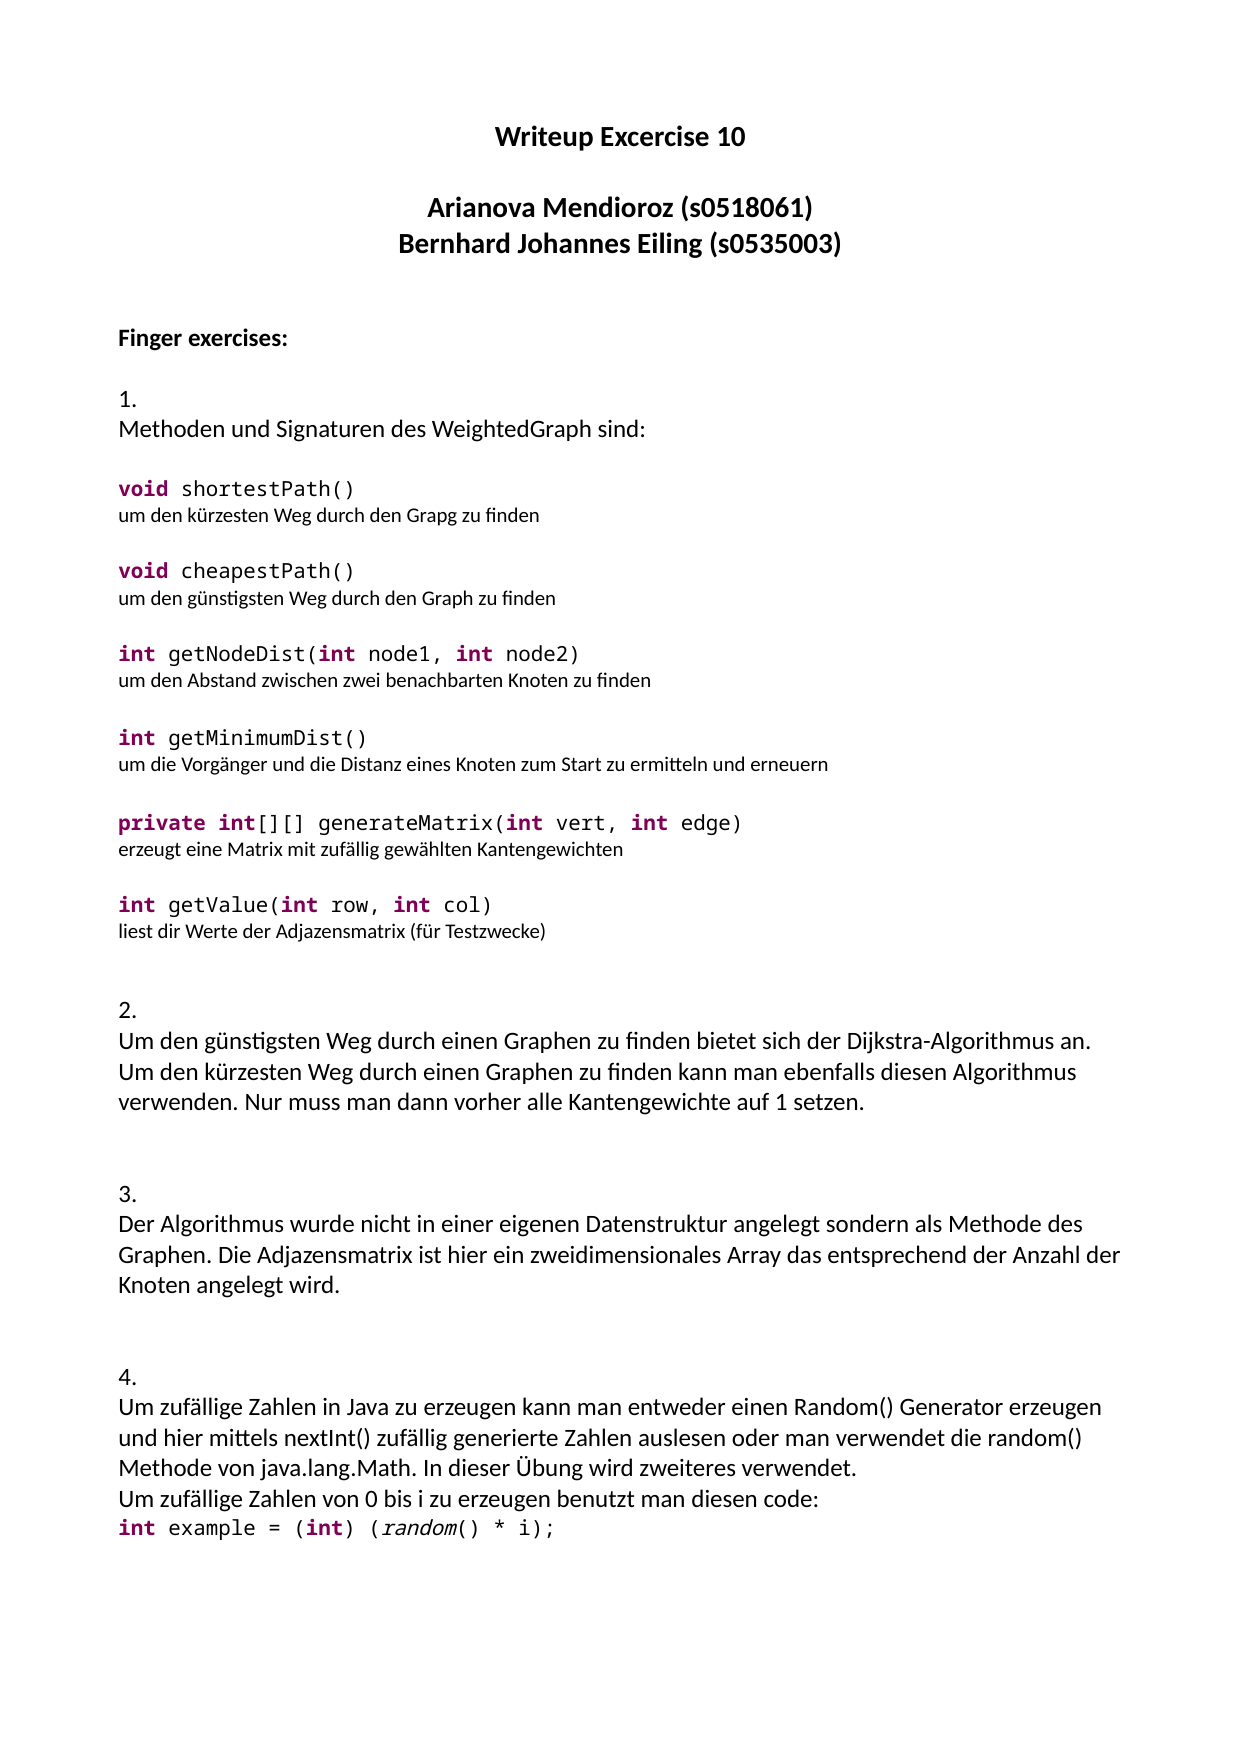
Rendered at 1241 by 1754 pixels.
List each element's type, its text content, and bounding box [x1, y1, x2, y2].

text um die Vorgänger und die Distanz eines Knoten zum Start zu ermitteln und erneuern [118, 752, 1122, 777]
text liest dir Werte der Adjazensmatrix (für Testzwecke) [118, 918, 1122, 944]
text 3. [118, 1178, 1122, 1208]
text 2. [118, 994, 1122, 1025]
text Der Algorithmus wurde nicht in einer eigenen Datenstruktur angelegt sondern als Methode des Graphen. Die Adjazensmatrix ist hier ein zweidimensionales Array das entsprechend der Anzahl der Knoten angelegt wird. [118, 1208, 1122, 1300]
text um den Abstand zwischen zwei benachbarten Knoten zu finden [118, 667, 1122, 693]
text Bernhard Johannes Eiling (s0535003) [118, 225, 1122, 261]
text um den kürzesten Weg durch den Grapg zu finden [118, 503, 1122, 528]
text Um zufällige Zahlen von 0 bis i zu erzeugen benutzt man diesen code: [118, 1483, 1122, 1513]
text Arianova Mendioroz (s0518061) [118, 189, 1122, 225]
text void shortestPath() [118, 474, 1122, 503]
text 4. [118, 1361, 1122, 1391]
text int getNodeDist(int node1, int node2) [118, 639, 1122, 667]
text Writeup Excercise 10 [118, 118, 1122, 154]
text int getValue(int row, int col) [118, 890, 1122, 918]
text erzeugt eine Matrix mit zufällig gewählten Kantengewichten [118, 836, 1122, 861]
text int getMinimumDist() [118, 723, 1122, 752]
text Um den günstigsten Weg durch einen Graphen zu finden bietet sich der Dijkstra-Algorithmus an. [118, 1025, 1122, 1056]
text private int[][] generateMatrix(int vert, int edge) [118, 808, 1122, 836]
text um den günstigsten Weg durch den Graph zu finden [118, 585, 1122, 610]
text Um zufällige Zahlen in Java zu erzeugen kann man entweder einen Random() Generator erzeugen und hier mittels nextInt() zufällig generierte Zahlen auslesen oder man verwendet die random() Methode von java.lang.Math. In dieser Übung wird zweiteres verwendet. [118, 1391, 1122, 1483]
text Um den kürzesten Weg durch einen Graphen zu finden kann man ebenfalls diesen Algorithmus verwenden. Nur muss man dann vorher alle Kantengewichte auf 1 setzen. [118, 1056, 1122, 1117]
text void cheapestPath() [118, 557, 1122, 585]
text Methoden und Signaturen des WeightedGraph sind: [118, 413, 1122, 444]
text 1. [118, 383, 1122, 413]
text int example = (int) (random() * i); [118, 1513, 1122, 1542]
text Finger exercises: [118, 322, 1122, 352]
